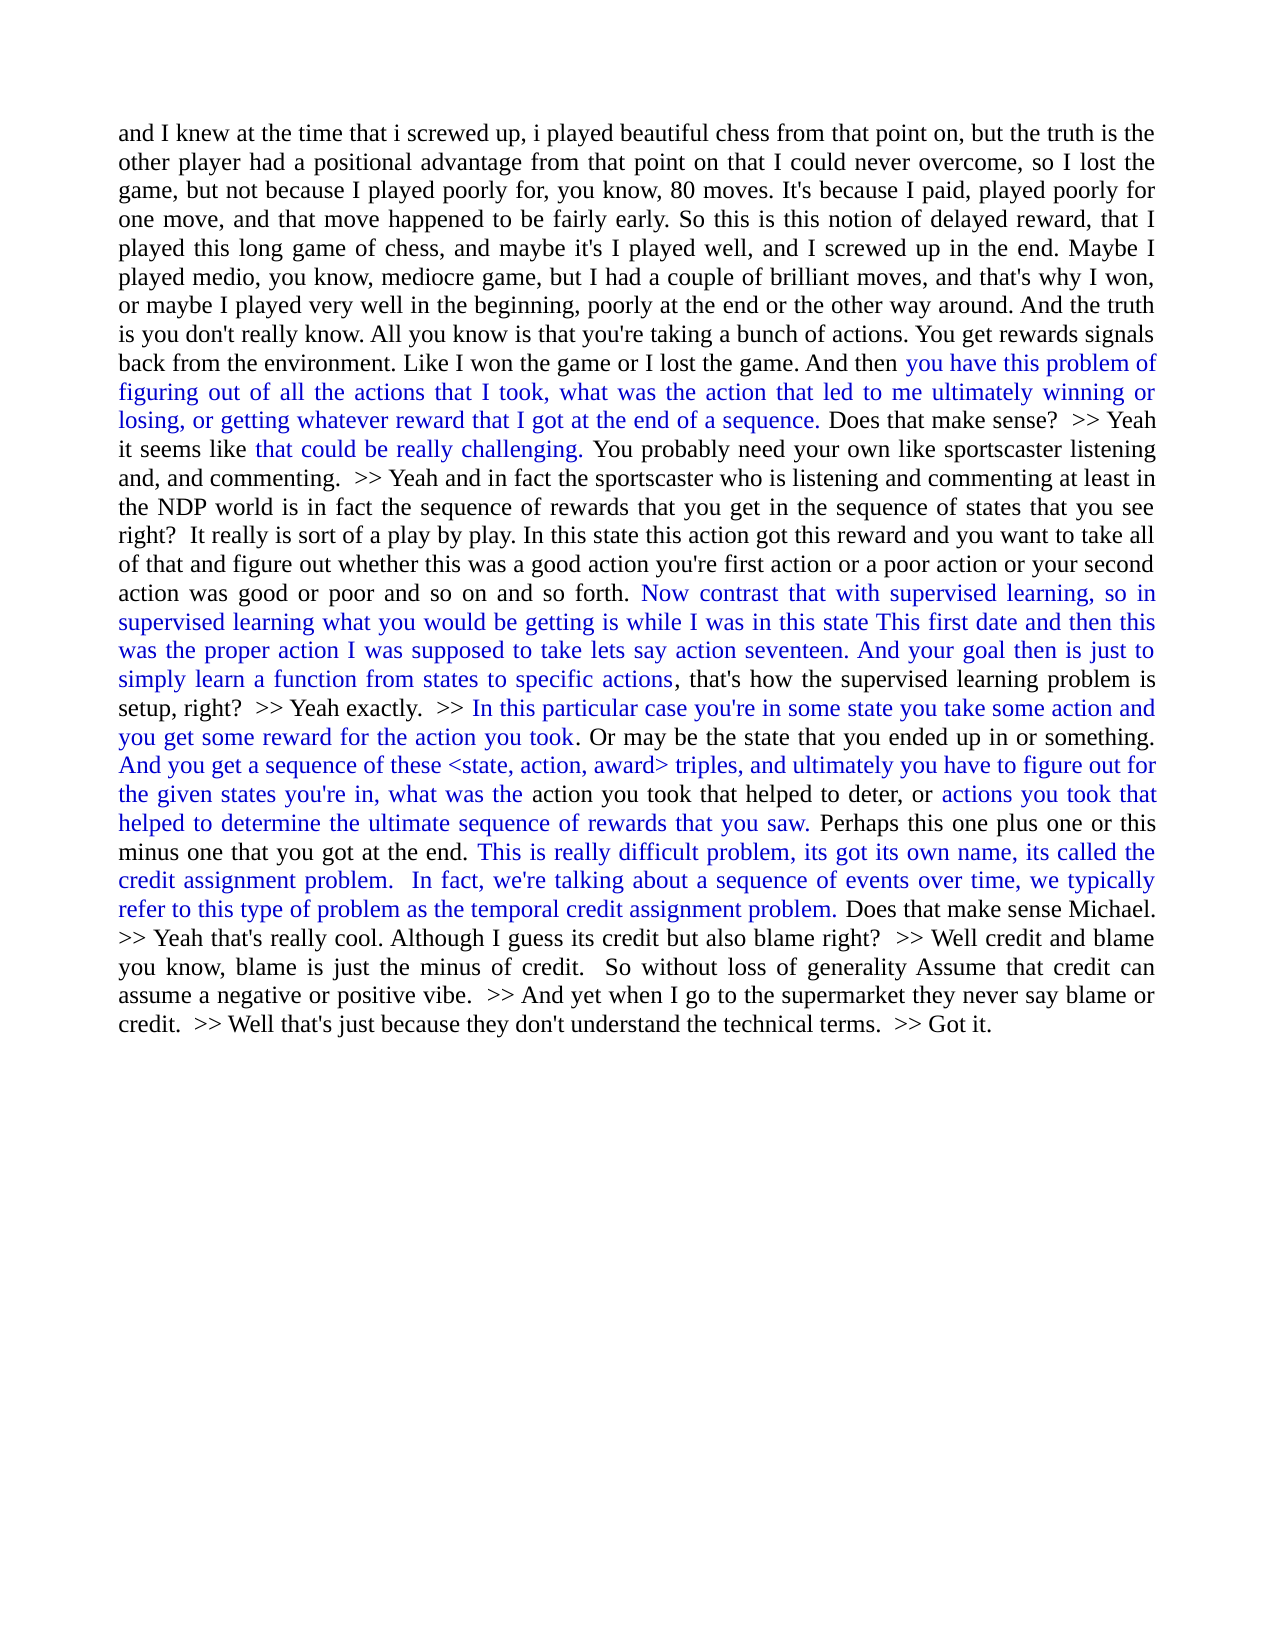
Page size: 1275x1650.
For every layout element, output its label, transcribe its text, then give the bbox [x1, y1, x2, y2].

text and I knew at the time that i screwed up, i played beautiful chess from that point on, but the truth is the other player had a positional advantage from that point on that I could never overcome, so I lost the game, but not because I played poorly for, you know, 80 moves. It's because I paid, played poorly for one move, and that move happened to be fairly early. So this is this notion of delayed reward, that I played this long game of chess, and maybe it's I played well, and I screwed up in the end. Maybe I played medio, you know, mediocre game, but I had a couple of brilliant moves, and that's why I won, or maybe I played very well in the beginning, poorly at the end or the other way around. And the truth is you don't really know. All you know is that you're taking a bunch of actions. You get rewards signals back from the environment. Like I won the game or I lost the game. And then you have this problem of figuring out of all the actions that I took, what was the action that led to me ultimately winning or losing, or getting whatever reward that I got at the end of a sequence. Does that make sense? >> Yeah it seems like that could be really challenging. You probably need your own like sportscaster listening and, and commenting. >> Yeah and in fact the sportscaster who is listening and commenting at least in the NDP world is in fact the sequence of rewards that you get in the sequence of states that you see right? It really is sort of a play by play. In this state this action got this reward and you want to take all of that and figure out whether this was a good action you're first action or a poor action or your second action was good or poor and so on and so forth. Now contrast that with supervised learning, so in supervised learning what you would be getting is while I was in this state This first date and then this was the proper action I was supposed to take lets say action seventeen. And your goal then is just to simply learn a function from states to specific actions, that's how the supervised learning problem is setup, right? >> Yeah exactly. >> In this particular case you're in some state you take some action and you get some reward for the action you took. Or may be the state that you ended up in or something. And you get a sequence of these <state, action, award> triples, and ultimately you have to figure out for the given states you're in, what was the action you took that helped to deter, or actions you took that helped to determine the ultimate sequence of rewards that you saw. Perhaps this one plus one or this minus one that you got at the end. This is really difficult problem, its got its own name, its called the credit assignment problem. In fact, we're talking about a sequence of events over time, we typically refer to this type of problem as the temporal credit assignment problem. Does that make sense Michael. >> Yeah that's really cool. Although I guess its credit but also blame right? >> Well credit and blame you know, blame is just the minus of credit. So without loss of generality Assume that credit can assume a negative or positive vibe. >> And yet when I go to the supermarket they never say blame or credit. >> Well that's just because they don't understand the technical terms. >> Got it. [118, 118, 1157, 1038]
